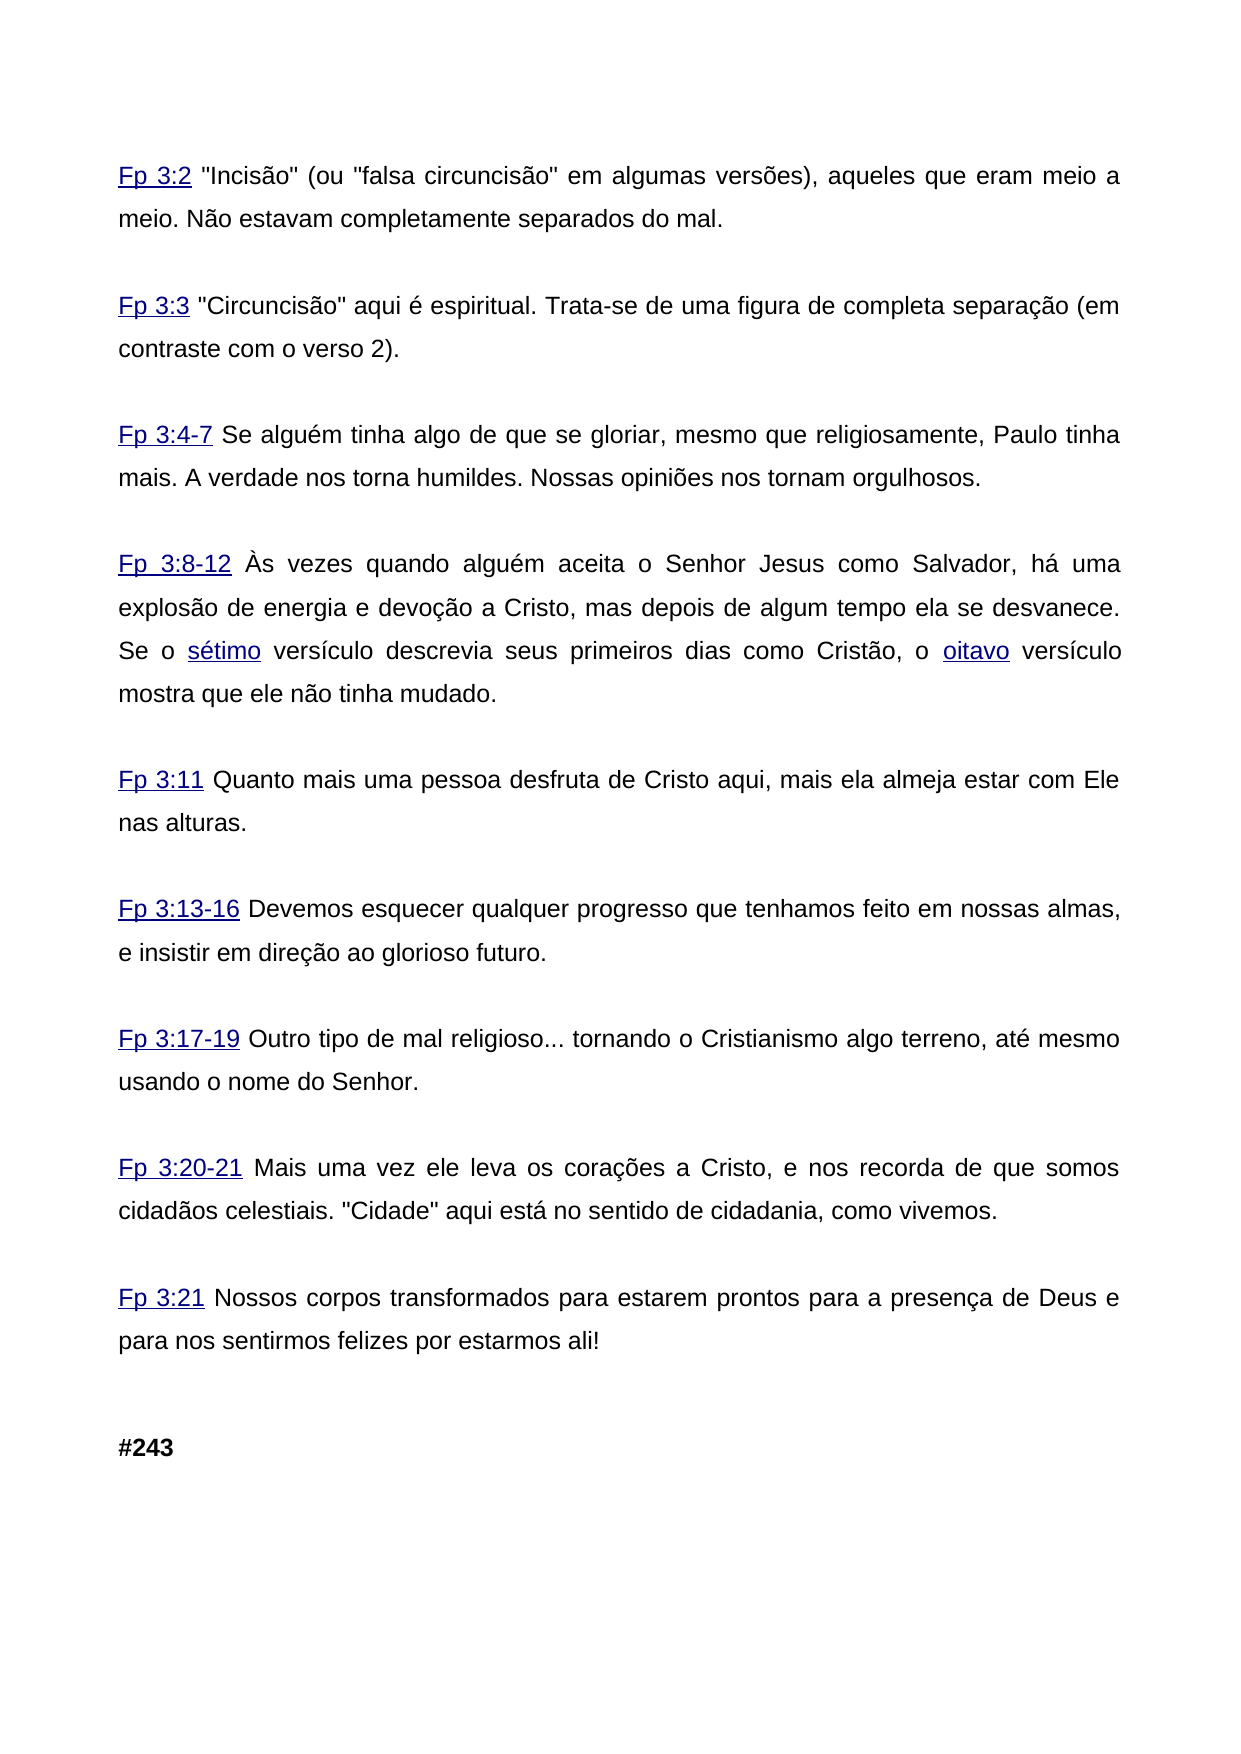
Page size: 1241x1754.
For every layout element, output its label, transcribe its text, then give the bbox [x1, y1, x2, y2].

text Fp 3:17-19 Outro tipo de mal religioso... tornando o Cristianismo algo terreno, até mesmo usando o nome do Senhor. [118, 1024, 1122, 1096]
text Fp 3:11 Quanto mais uma pessoa desfruta de Cristo aqui, mais ela almeja estar com Ele nas alturas. [118, 765, 1122, 837]
text Fp 3:4-7 Se alguém tinha algo de que se gloriar, mesmo que religiosamente, Paulo tinha mais. A verdade nos torna humildes. Nossas opiniões nos tornam orgulhosos. [118, 420, 1122, 492]
text Fp 3:3 "Circuncisão" aqui é espiritual. Trata-se de uma figura de completa separação (em contraste com o verso 2). [118, 291, 1122, 362]
text Fp 3:20-21 Mais uma vez ele leva os corações a Cristo, e nos recorda de que somos cidadãos celestiais. "Cidade" aqui está no sentido de cidadania, como vivemos. [118, 1153, 1122, 1225]
text Fp 3:13-16 Devemos esquecer qualquer progresso que tenhamos feito em nossas almas, e insistir em direção ao glorioso futuro. [118, 894, 1122, 966]
text Fp 3:8-12 Às vezes quando alguém aceita o Senhor Jesus como Salvador, há uma explosão de energia e devoção a Cristo, mas depois de algum tempo ela se desvanece. Se o sétimo versículo descrevia seus primeiros dias como Cristão, o oitavo versículo mostra que ele não tinha mudado. [118, 549, 1122, 707]
subtitle #243 [118, 1433, 1122, 1461]
text Fp 3:21 Nossos corpos transformados para estarem prontos para a presença de Deus e para nos sentirmos felizes por estarmos ali! [118, 1282, 1122, 1354]
text Fp 3:2 "Incisão" (ou "falsa circuncisão" em algumas versões), aqueles que eram meio a meio. Não estavam completamente separados do mal. [118, 161, 1122, 233]
